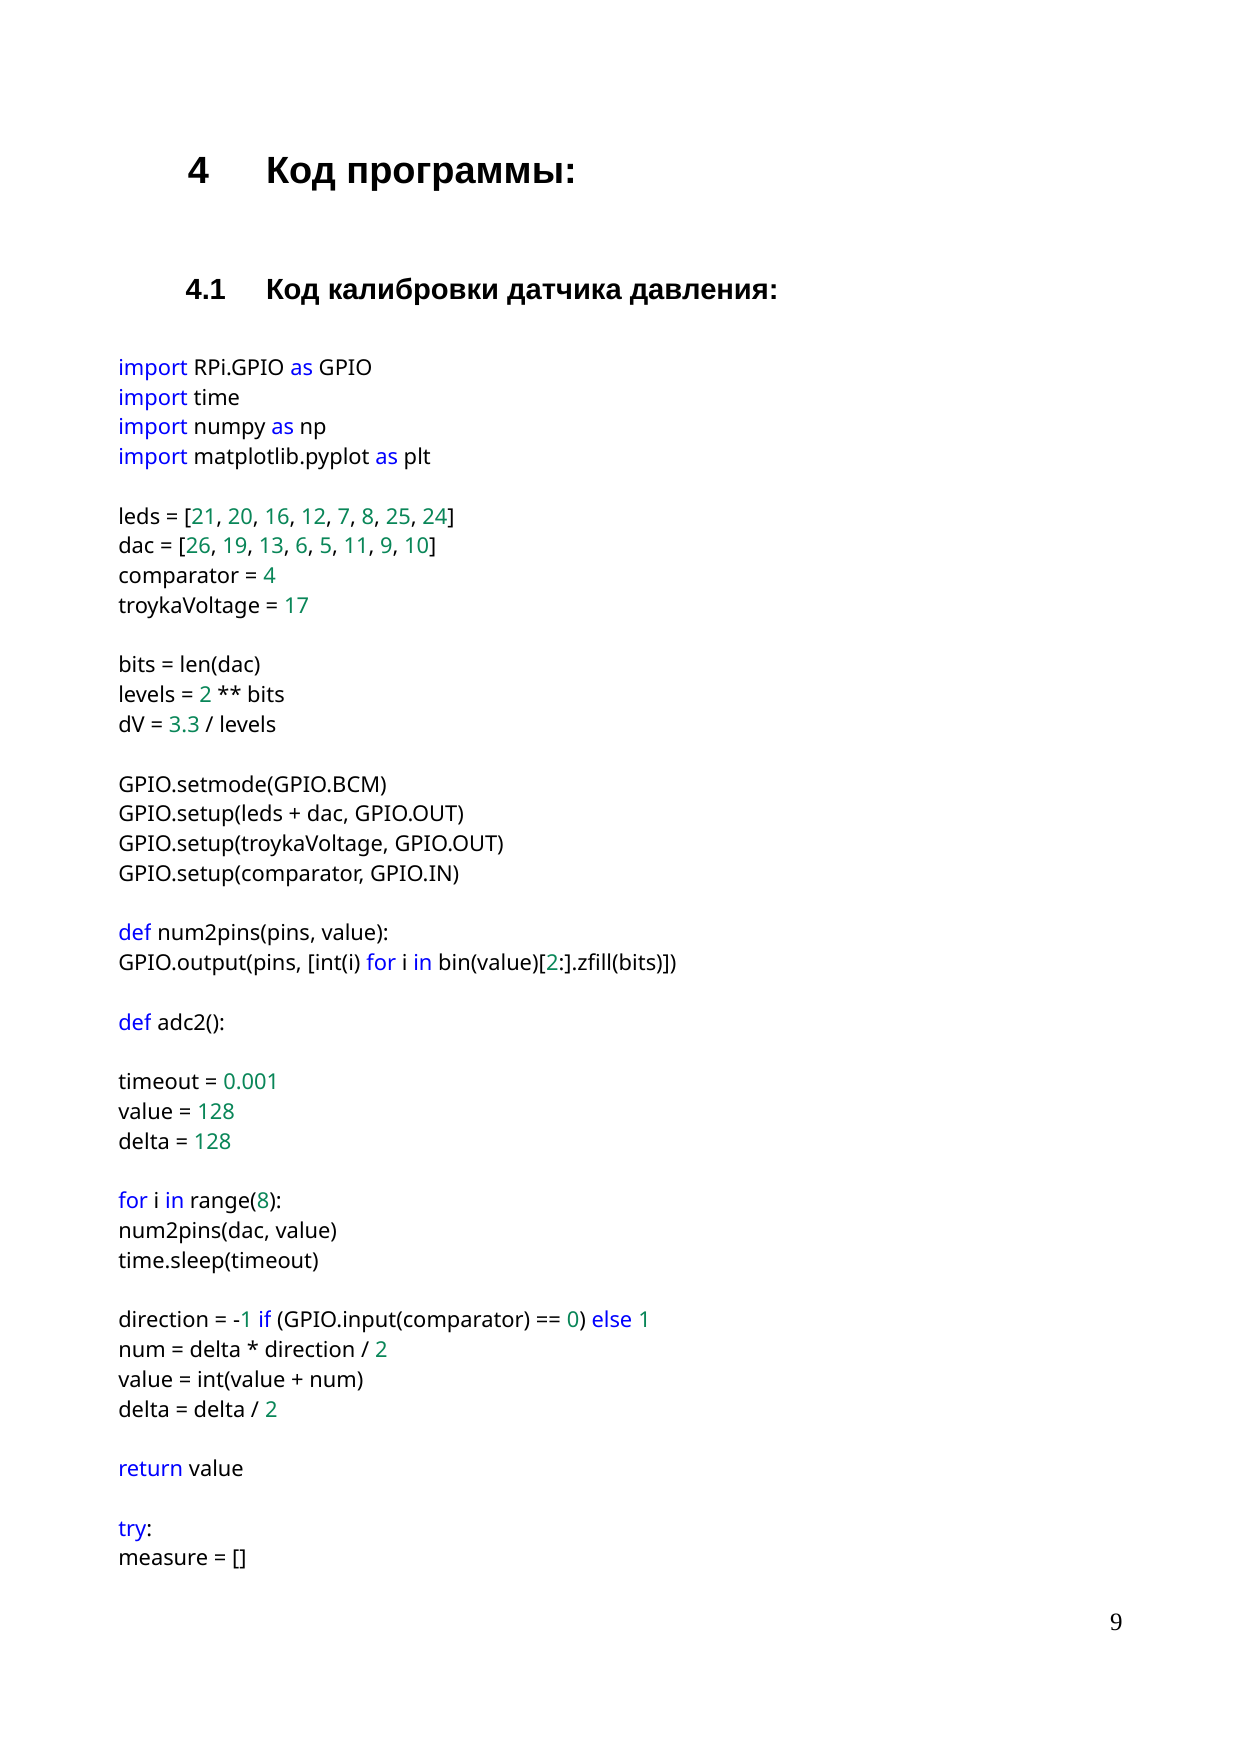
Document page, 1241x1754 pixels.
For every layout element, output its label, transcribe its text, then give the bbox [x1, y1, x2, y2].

text GPIO.setup(troykaVoltage, GPIO.OUT) [118, 828, 1122, 858]
text import matplotlib.pyplot as plt [118, 441, 1122, 471]
text direction = -1 if (GPIO.input(comparator) == 0) else 1 [118, 1304, 1122, 1334]
text for i in range(8): [118, 1185, 1122, 1215]
text return value [118, 1453, 1122, 1483]
text def num2pins(pins, value): [118, 917, 1122, 947]
text leds = [21, 20, 16, 12, 7, 8, 25, 24] [118, 501, 1122, 530]
text comparator = 4 [118, 560, 1122, 590]
text import RPi.GPIO as GPIO [118, 352, 1122, 382]
text import time [118, 382, 1122, 411]
text value = 128 [118, 1096, 1122, 1126]
text dac = [26, 19, 13, 6, 5, 11, 9, 10] [118, 530, 1122, 560]
text GPIO.setup(comparator, GPIO.IN) [118, 858, 1122, 888]
text timeout = 0.001 [118, 1066, 1122, 1096]
subtitle Код программы: [118, 148, 1122, 191]
text delta = 128 [118, 1126, 1122, 1156]
text GPIO.setup(leds + dac, GPIO.OUT) [118, 798, 1122, 828]
text dV = 3.3 / levels [118, 709, 1122, 739]
text bits = len(dac) [118, 649, 1122, 679]
text try: [118, 1513, 1122, 1542]
text time.sleep(timeout) [118, 1245, 1122, 1274]
text value = int(value + num) [118, 1364, 1122, 1394]
text measure = [] [118, 1542, 1122, 1572]
text levels = 2 ** bits [118, 679, 1122, 709]
text num = delta * direction / 2 [118, 1334, 1122, 1364]
text delta = delta / 2 [118, 1394, 1122, 1423]
text GPIO.output(pins, [int(i) for i in bin(value)[2:].zfill(bits)]) [118, 947, 1122, 977]
subtitle Код калибровки датчика давления: [118, 272, 1122, 306]
text GPIO.setmode(GPIO.BCM) [118, 768, 1122, 798]
text troykaVoltage = 17 [118, 590, 1122, 620]
text import numpy as np [118, 411, 1122, 441]
text num2pins(dac, value) [118, 1215, 1122, 1245]
text def adc2(): [118, 1007, 1122, 1036]
